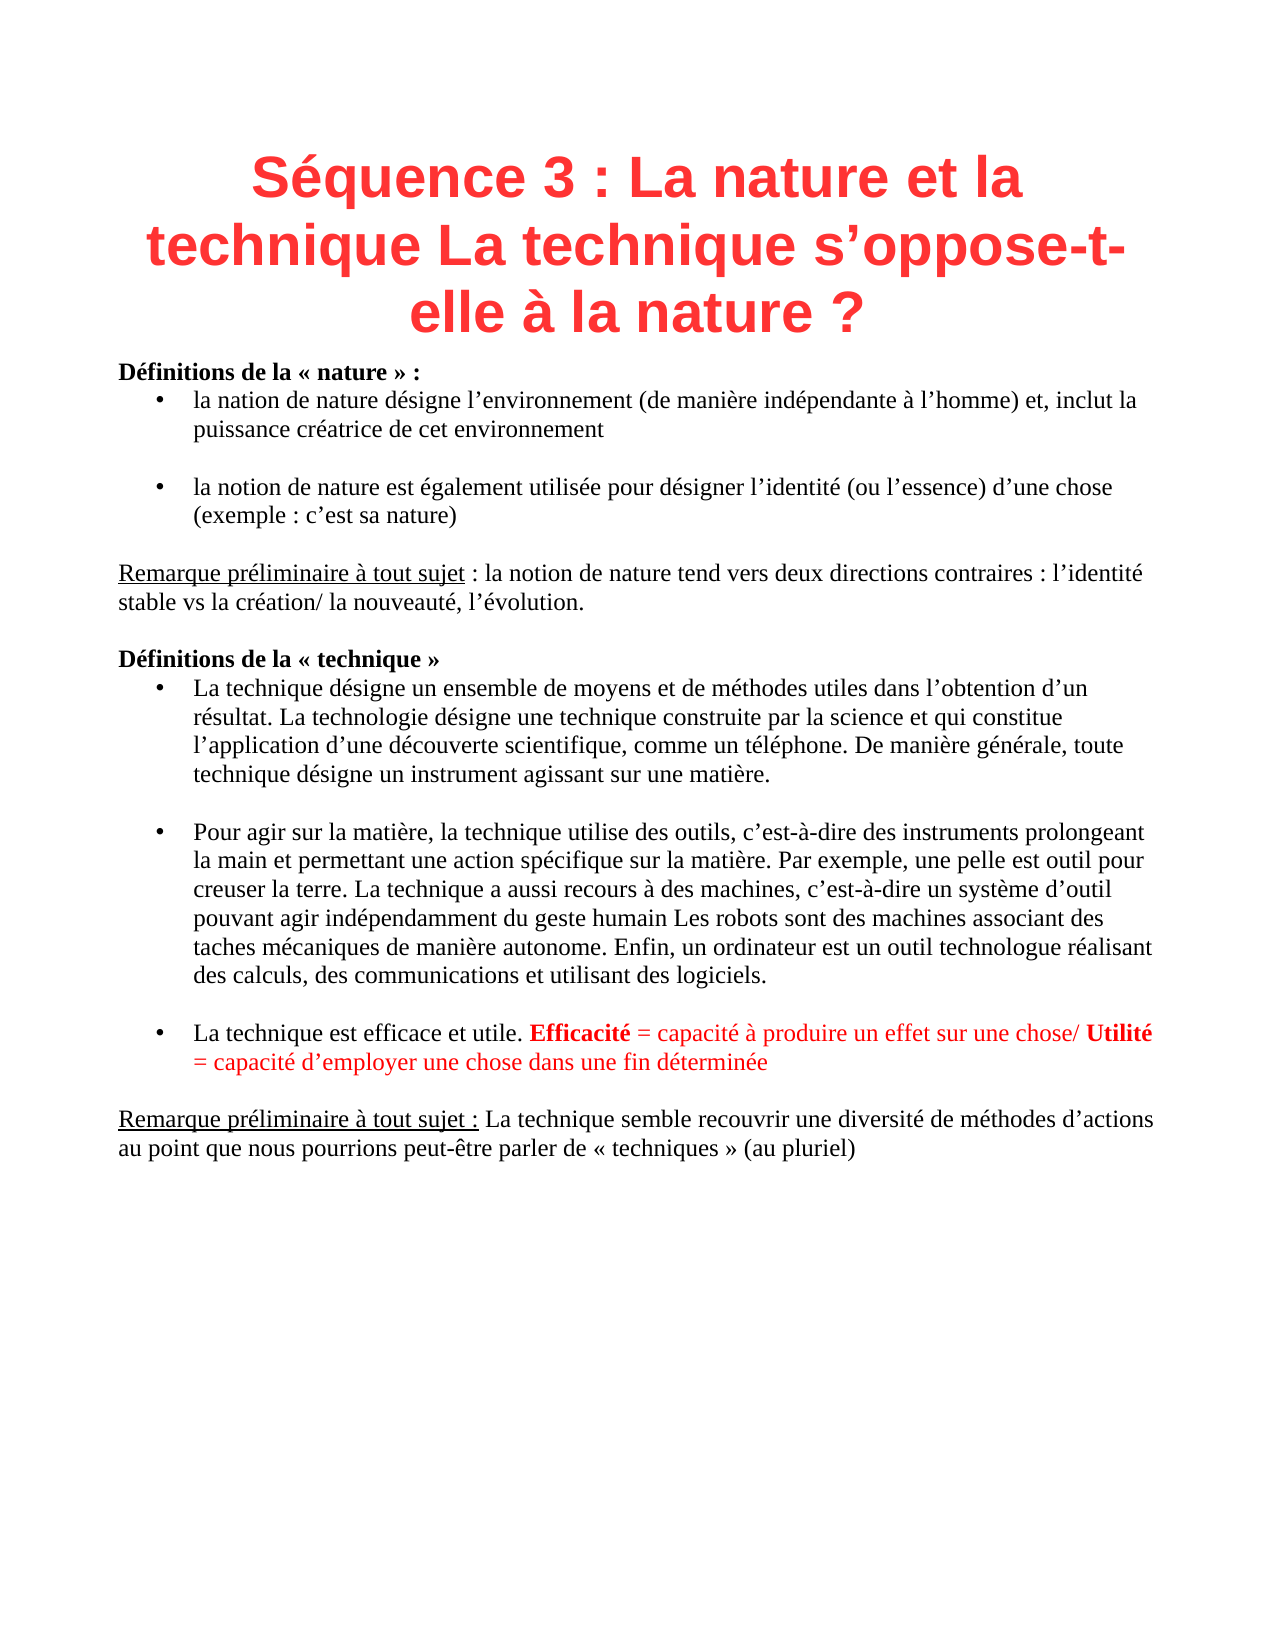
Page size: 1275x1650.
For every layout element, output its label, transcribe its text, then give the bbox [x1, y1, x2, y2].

list la notion de nature est également utilisée pour désigner l’identité (ou l’essence) d’une chose (exemple : c’est sa nature) [156, 472, 1157, 529]
text Définitions de la « technique » [118, 644, 1157, 673]
text Remarque préliminaire à tout sujet : la notion de nature tend vers deux directions contraires : l’identité stable vs la création/ la nouveauté, l’évolution. [118, 558, 1157, 616]
list La technique est efficace et utile. Efficacité = capacité à produire un effet sur une chose/ Utilité = capacité d’employer une chose dans une fin déterminée [156, 1018, 1157, 1076]
text Définitions de la « nature » : [118, 357, 1157, 386]
list La technique désigne un ensemble de moyens et de méthodes utiles dans l’obtention d’un résultat. La technologie désigne une technique construite par la science et qui constitue l’application d’une découverte scientifique, comme un téléphone. De manière générale, toute technique désigne un instrument agissant sur une matière. [156, 673, 1157, 788]
list Pour agir sur la matière, la technique utilise des outils, c’est-à-dire des instruments prolongeant la main et permettant une action spécifique sur la matière. Par exemple, une pelle est outil pour creuser la terre. La technique a aussi recours à des machines, c’est-à-dire un système d’outil pouvant agir indépendamment du geste humain Les robots sont des machines associant des taches mécaniques de manière autonome. Enfin, un ordinateur est un outil technologue réalisant des calculs, des communications et utilisant des logiciels. [156, 817, 1157, 989]
list la nation de nature désigne l’environnement (de manière indépendante à l’homme) et, inclut la puissance créatrice de cet environnement [156, 386, 1157, 443]
text Remarque préliminaire à tout sujet : La technique semble recouvrir une diversité de méthodes d’actions au point que nous pourrions peut-être parler de « techniques » (au pluriel) [118, 1104, 1157, 1162]
title Séquence 3 : La nature et la technique La technique s’oppose-t-elle à la nature ? [118, 143, 1157, 344]
